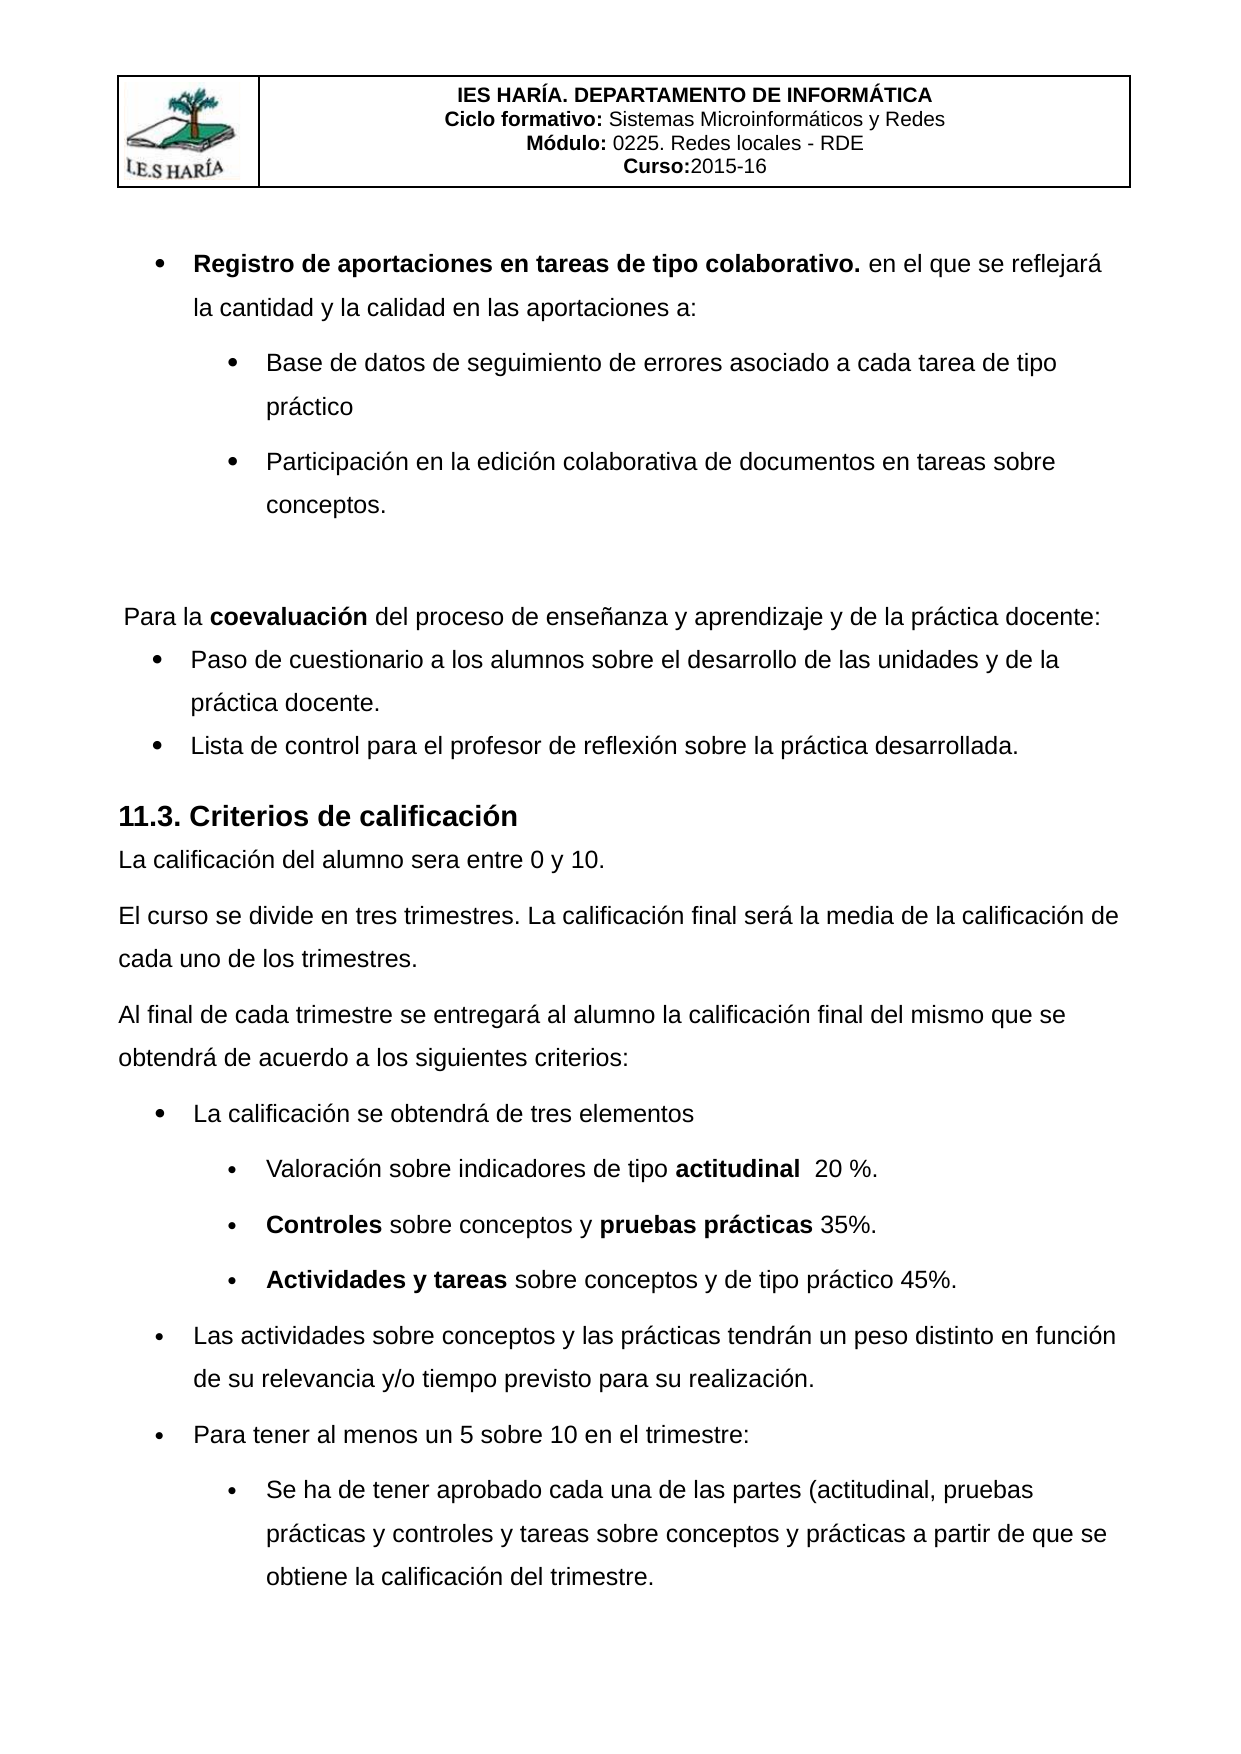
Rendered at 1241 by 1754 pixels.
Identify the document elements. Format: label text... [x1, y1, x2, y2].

list Valoración sobre indicadores de tipo actitudinal 20 %. [228, 1154, 1122, 1183]
picture [123, 82, 241, 180]
text Al final de cada trimestre se entregará al alumno la calificación final del mismo que se obtendrá de acuerdo a los siguientes criterios: [118, 1000, 1122, 1072]
list Se ha de tener aprobado cada una de las partes (actitudinal, pruebas prácticas y controles y tareas sobre conceptos y prácticas a partir de que se obtiene la calificación del trimestre. [228, 1476, 1122, 1591]
list Lista de control para el profesor de reflexión sobre la práctica desarrollada. [153, 731, 1122, 760]
list Controles sobre conceptos y pruebas prácticas 35%. [228, 1210, 1122, 1239]
text El curso se divide en tres trimestres. La calificación final será la media de la calificación de cada uno de los trimestres. [118, 901, 1122, 973]
text La calificación del alumno sera entre 0 y 10. [118, 845, 1122, 874]
text Para la coevaluación del proceso de enseñanza y aprendizaje y de la práctica docente: [123, 602, 1121, 630]
list Base de datos de seguimiento de errores asociado a cada tarea de tipo práctico [228, 348, 1122, 420]
list Registro de aportaciones en tareas de tipo colaborativo. en el que se reflejará la cantidad y la calidad en las aportaciones a: [156, 249, 1122, 321]
list La calificación se obtendrá de tres elementos [156, 1098, 1122, 1127]
list Actividades y tareas sobre conceptos y de tipo práctico 45%. [228, 1266, 1122, 1294]
subtitle 11.3. Criterios de calificación [118, 799, 1122, 833]
list Participación en la edición colaborativa de documentos en tareas sobre conceptos. [228, 447, 1122, 519]
list Las actividades sobre conceptos y las prácticas tendrán un peso distinto en función de su relevancia y/o tiempo previsto para su realización. [156, 1321, 1122, 1393]
list Paso de cuestionario a los alumnos sobre el desarrollo de las unidades y de la práctica docente. [153, 645, 1122, 717]
list Para tener al menos un 5 sobre 10 en el trimestre: [156, 1420, 1122, 1449]
